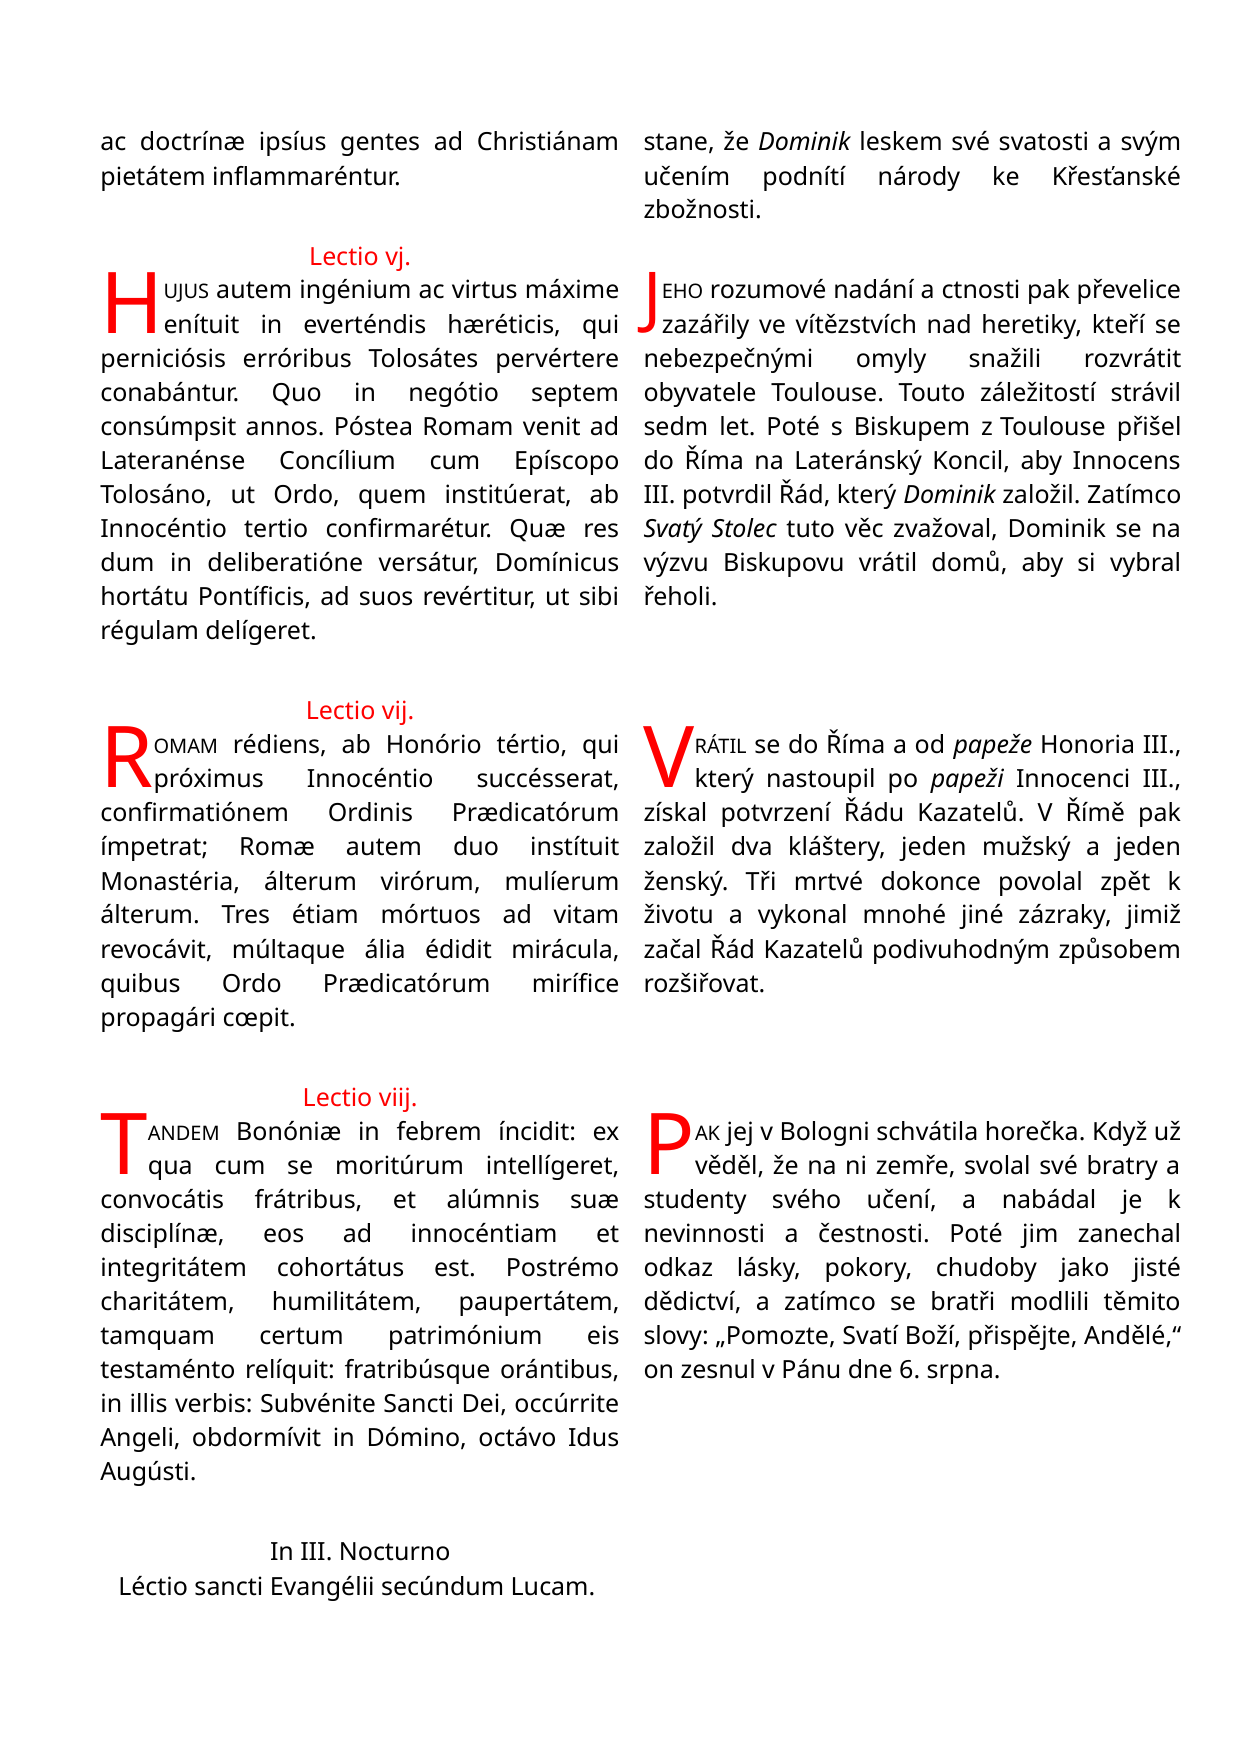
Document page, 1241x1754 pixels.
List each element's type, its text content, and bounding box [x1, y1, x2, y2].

table_cell Pak jej v Bologni schvátila horečka. Když už věděl, že na ni zemře, svolal své bratry a studenty svého učení, a nabádal je k nevinnosti a čestnosti. Poté jim zanechal odkaz lásky, pokory, chudoby jako jisté dědictví, a zatímco se bratři modlili těmito slovy: „Pomozte, Svatí Boží, přispějte, Andělé,“ on zesnul v Pánu dne 6. srpna. [631, 1074, 1193, 1528]
table_cell Lectio viij. Tandem Bonóniæ in febrem íncidit: ex qua cum se moritúrum intellígeret, convocátis frátribus, et alúmnis suæ disciplínæ, eos ad innocéntiam et integritátem cohortátus est. Postrémo charitátem, humilitátem, paupertátem, tamquam certum patrimónium eis testaménto relíquit: fratribúsque orántibus, in illis verbis: Subvénite Sancti Dei, occúrrite Angeli‚ obdormívit in Dómino, octávo Idus Augústi. [89, 1074, 631, 1528]
table_cell Vrátil se do Říma a od papeže Honoria III., který nastoupil po papeži Innocenci III., získal potvrzení Řádu Kazatelů. V Římě pak založil dva kláštery, jeden mužský a jeden ženský. Tři mrtvé dokonce povolal zpět k životu a vykonal mnohé jiné zázraky, jimiž začal Řád Kazatelů podivuhodným způsobem rozšiřovat. [631, 687, 1193, 1073]
table_cell Jeho rozumové nadání a ctnosti pak převelice zazářily ve vítězstvích nad heretiky, kteří se nebezpečnými omyly snažili rozvrátit obyvatele Toulouse. Touto záležitostí strávil sedm let. Poté s Biskupem z Toulouse přišel do Říma na Lateránský Koncil, aby Innocens III. potvrdil Řád, který Dominik založil. Zatímco Svatý Stolec tuto věc zvažoval, Dominik se na výzvu Biskupovu vrátil domů, aby si vybral řeholi. [631, 232, 1193, 687]
table_cell Lectio vj. Hujus autem ingénium ac virtus máxime enítuit in everténdis hæréticis, qui perniciósis erróribus Tolosátes pervértere conabántur. Quo in negótio septem consúmpsit annos. Póstea Romam venit ad Lateranénse Concílium cum Epíscopo Tolosáno, ut Ordo, quem institúerat‚ ab Innocéntio tertio confirmarétur. Quæ res dum in deliberatióne versátur, Domínicus hortátu Pontíficis, ad suos revértitur, ut sibi régulam delígeret. [89, 232, 631, 687]
table_cell Dominik se narodil ve španělském městě Caleruega ze šlechtické rodiny Guzmánů. V Palencii studoval svobodná umění a Theologii, a když v tomto studiu velmi pokročil, stal se nejprve řeholním Kanovníkem v kapitule Katedrály ve městě Osca, pak ale založil Řád Bratří Kazatelů. Jeho matka, když s ním byla těhotná, měla ve spánku vidění, že má ve svém lůně štěně, které před sebou nese v tlamičce pochodeň, jejíž světlo zapálí celý svět. Význam tohoto snu byl takový, že se stane, že Dominik leskem své svatosti a svým učením podnítí národy ke Křesťanské zbožnosti. [631, 118, 1193, 232]
table_cell In II. Nocturno Lectio v. Domínicus, Calarógæ in Hispánia ex nóbili Gusmannórum família natus, Paléntiæ liberálibus disciplínis et Theologíæ óperam dedit: quo in stúdio cum plúrimum profecísset, prius Oxomeínsis Ecclésiæ Canónicus reguláris, deínde Ordinis Fratrum Prædicatórum auctor fuit. Hujus mater grávida sibi visa est in quiéte continére in alvo cátulum ore præferéntem facem, qua éditus in lucem, orbem terrárum incénderet. Quo sómnio significabátur, fore ut splendóre sanctitátis ac doctrínæ ipsíus gentes ad Christiánam pietátem inflammaréntur. [89, 118, 631, 232]
table_cell In III. Nocturno Léctio sancti Evangélii secúndum Lucam. Lectio ix. Cap. 12. In illo témpore: Dixit Jesus discípulis suis: Sint lumbi vestri præcíncti, et lucérnæ ardéntes in mánibus vestris. Et réliqua. Homilía sancti Gregórii Papæ. Homilia 13. in Evangelia. Dóminus dicit: Sint lumbi vestri præcíncti. Lumbos enim præcíngimus, cum carnis luxúriam per continéntiam coarctámus. Sed quia minus est, mala non ágere, nisi étiam quisque stúdeat et bonis opéribus insudáre, protínus ádditur: Et lucérnæ ardéntes in mánibus vestris. Lucérnas quippe ardéntes in mánibus tenémus, cum per bona ópera próximis nostris lucis exémpla monstrámus. De quibus profécto opéribus Dóminus dicit: Lúceat lux vestra coram homínibus, ut vídeant ópera vestra bona, et gloríficent Patrem vestrum qui in coelis est. [89, 1528, 631, 1608]
table_cell [631, 1528, 1193, 1608]
table_cell Lectio vij. Romam rédiens, ab Honório tértio, qui próximus Innocéntio succésserat, confirmatiónem Ordinis Prædicatórum ímpetrat; Romæ autem duo instítuit Monastéria, álterum virórum, mulíerum álterum. Tres étiam mórtuos ad vitam revocávit, múltaque ália édidit mirácula, quibus Ordo Prædicatórum mirífice propagári cœpit. [89, 687, 631, 1073]
